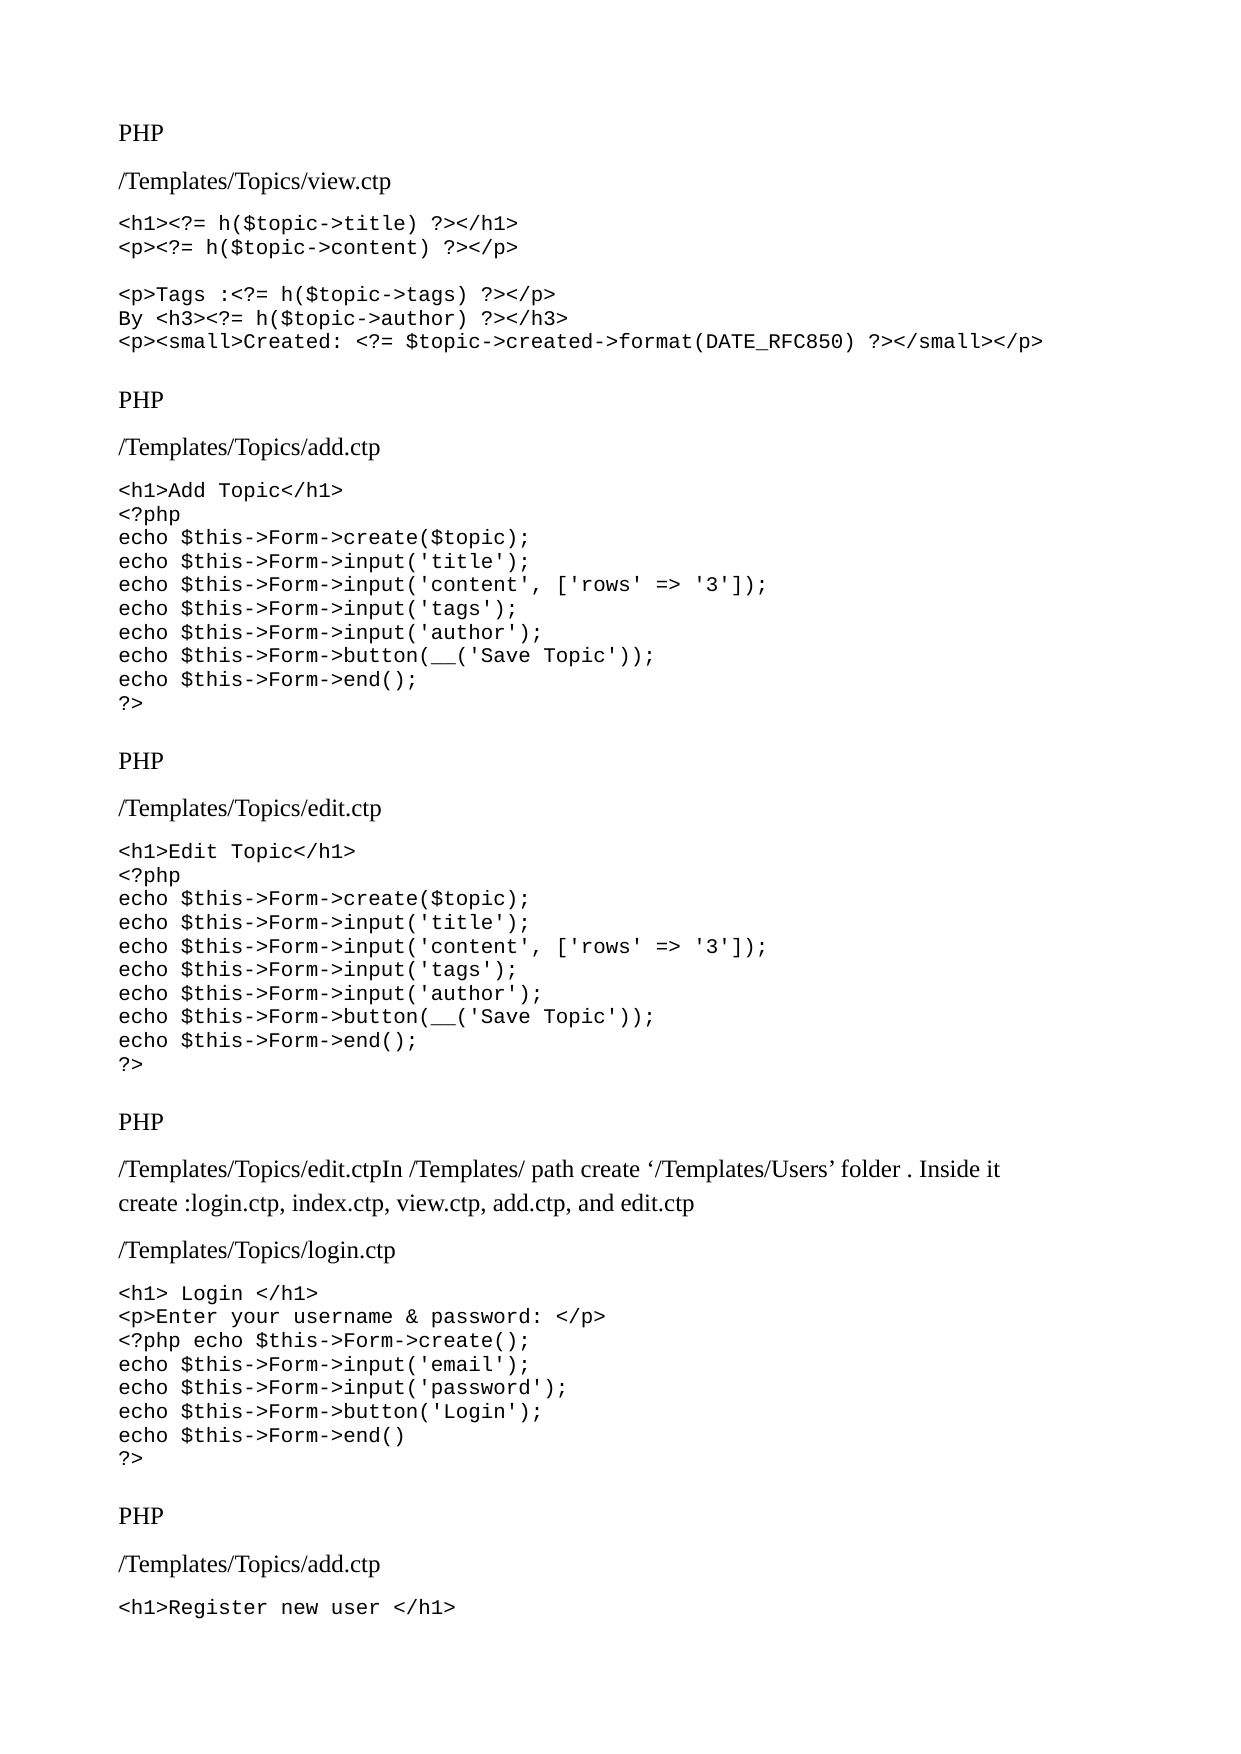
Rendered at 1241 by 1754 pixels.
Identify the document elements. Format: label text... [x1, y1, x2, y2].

text echo $this->Form->input('password'); [118, 1377, 1122, 1401]
text <?php [118, 865, 1122, 888]
text <h1>Register new user </h1> [118, 1597, 1122, 1620]
text echo $this->Form->button(__('Save Topic')); [118, 645, 1122, 669]
text ?> [118, 1054, 1122, 1077]
text echo $this->Form->input('content', ['rows' => '3']); [118, 574, 1122, 598]
text <p><?= h($topic->content) ?></p> [118, 237, 1122, 261]
text echo $this->Form->input('email'); [118, 1354, 1122, 1377]
text <h1>Add Topic</h1> [118, 480, 1122, 503]
text echo $this->Form->input('author'); [118, 622, 1122, 645]
text <p>Enter your username & password: </p> [118, 1306, 1122, 1330]
text <?php echo $this->Form->create(); [118, 1330, 1122, 1354]
text /Templates/Topics/view.ctp [118, 166, 1122, 194]
text ?> [118, 1448, 1122, 1472]
text echo $this->Form->end(); [118, 1030, 1122, 1054]
text <?php [118, 503, 1122, 527]
text echo $this->Form->end() [118, 1425, 1122, 1448]
text echo $this->Form->input('content', ['rows' => '3']); [118, 936, 1122, 959]
text PHP [118, 1501, 1122, 1530]
text PHP [118, 118, 1122, 147]
text echo $this->Form->input('title'); [118, 912, 1122, 936]
text echo $this->Form->input('tags'); [118, 598, 1122, 622]
text PHP [118, 1107, 1122, 1136]
text echo $this->Form->input('title'); [118, 551, 1122, 574]
text <h1><?= h($topic->title) ?></h1> [118, 213, 1122, 237]
text /Templates/Topics/add.ctp [118, 1549, 1122, 1578]
text echo $this->Form->create($topic); [118, 888, 1122, 912]
text <h1>Edit Topic</h1> [118, 841, 1122, 865]
text PHP [118, 746, 1122, 774]
text echo $this->Form->end(); [118, 669, 1122, 693]
text echo $this->Form->button('Login'); [118, 1401, 1122, 1425]
text <p>Tags :<?= h($topic->tags) ?></p> [118, 284, 1122, 308]
text PHP [118, 385, 1122, 413]
text echo $this->Form->input('tags'); [118, 959, 1122, 983]
text <h1> Login </h1> [118, 1283, 1122, 1306]
text /Templates/Topics/login.ctp [118, 1235, 1122, 1264]
text /Templates/Topics/edit.ctp [118, 793, 1122, 822]
text /Templates/Topics/add.ctp [118, 432, 1122, 461]
text echo $this->Form->create($topic); [118, 527, 1122, 551]
text <p><small>Created: <?= $topic->created->format(DATE_RFC850) ?></small></p> [118, 332, 1122, 355]
text ?> [118, 693, 1122, 716]
text echo $this->Form->button(__('Save Topic')); [118, 1007, 1122, 1030]
text By <h3><?= h($topic->author) ?></h3> [118, 308, 1122, 332]
text echo $this->Form->input('author'); [118, 983, 1122, 1007]
text /Templates/Topics/edit.ctpIn /Templates/ path create ‘/Templates/Users’ folder . Inside it create :login.ctp, index.ctp, view.ctp, add.ctp, and edit.ctp [118, 1154, 1122, 1216]
